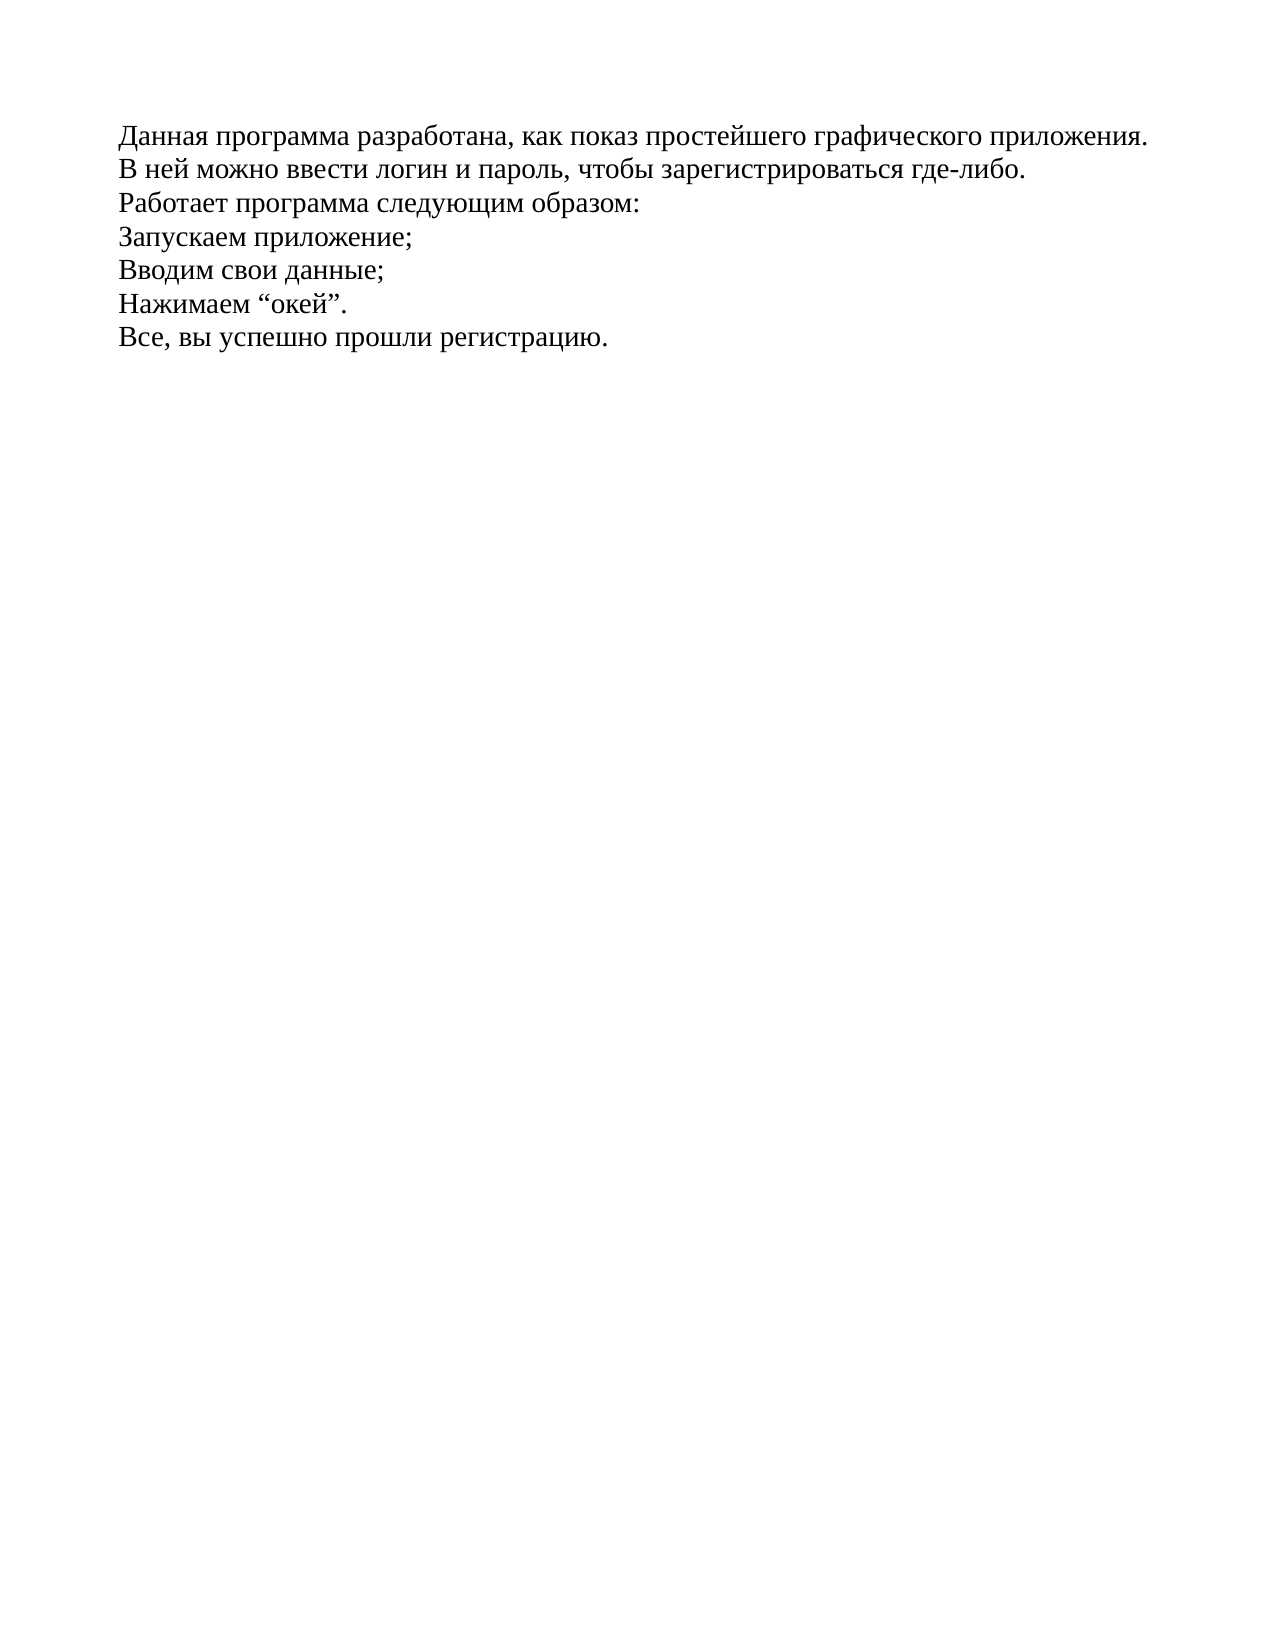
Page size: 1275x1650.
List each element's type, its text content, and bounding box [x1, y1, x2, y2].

text Вводим свои данные; Нажимаем “окей”. Все, вы успешно прошли регистрацию. [118, 252, 1157, 353]
text В ней можно ввести логин и пароль, чтобы зарегистрироваться где-либо. [118, 152, 1157, 185]
text Данная программа разработана, как показ простейшего графического приложения. [118, 118, 1157, 152]
text Работает программа следующим образом: Запускаем приложение; [118, 185, 1157, 252]
